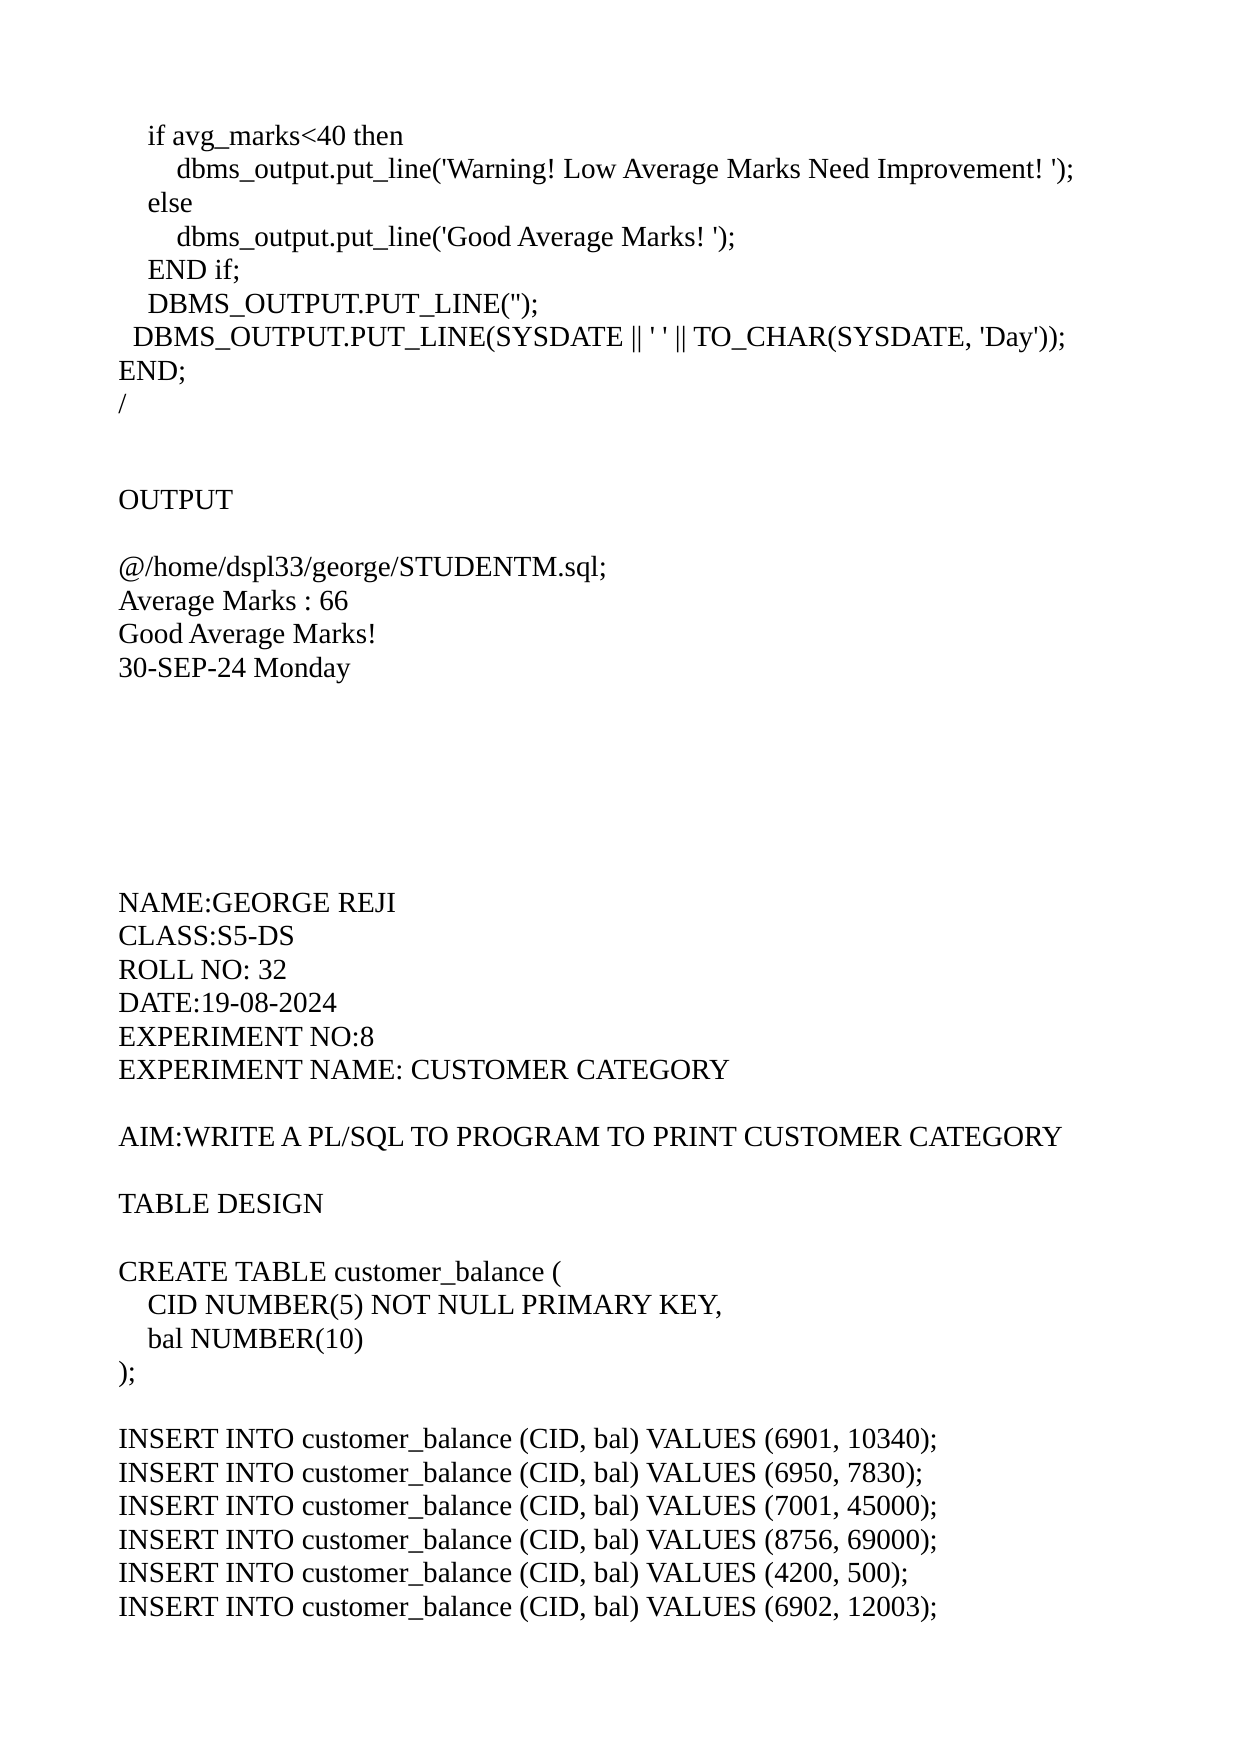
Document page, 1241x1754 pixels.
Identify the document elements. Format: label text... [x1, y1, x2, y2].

text INSERT INTO customer_balance (CID, bal) VALUES (4200, 500); [118, 1556, 1122, 1589]
text bal NUMBER(10) [118, 1321, 1122, 1354]
text INSERT INTO customer_balance (CID, bal) VALUES (6901, 10340); [118, 1421, 1122, 1455]
text else [118, 185, 1122, 219]
text AIM:WRITE A PL/SQL TO PROGRAM TO PRINT CUSTOMER CATEGORY [118, 1119, 1122, 1153]
text CREATE TABLE customer_balance ( [118, 1254, 1122, 1287]
text EXPERIMENT NAME: CUSTOMER CATEGORY [118, 1052, 1122, 1086]
text @/home/dspl33/george/STUDENTM.sql; [118, 549, 1122, 583]
text Good Average Marks! [118, 616, 1122, 650]
text INSERT INTO customer_balance (CID, bal) VALUES (8756, 69000); [118, 1522, 1122, 1556]
text dbms_output.put_line('Warning! Low Average Marks Need Improvement! '); [118, 152, 1122, 185]
text NAME:GEORGE REJI [118, 885, 1122, 918]
text ); [118, 1354, 1122, 1388]
text EXPERIMENT NO:8 [118, 1019, 1122, 1052]
text TABLE DESIGN [118, 1187, 1122, 1220]
text INSERT INTO customer_balance (CID, bal) VALUES (6902, 12003); [118, 1589, 1122, 1623]
text ROLL NO: 32 [118, 952, 1122, 985]
text CLASS:S5-DS [118, 918, 1122, 952]
text CID NUMBER(5) NOT NULL PRIMARY KEY, [118, 1287, 1122, 1321]
text INSERT INTO customer_balance (CID, bal) VALUES (6950, 7830); [118, 1455, 1122, 1488]
text DBMS_OUTPUT.PUT_LINE(''); [118, 286, 1122, 319]
text Average Marks : 66 [118, 583, 1122, 616]
text DBMS_OUTPUT.PUT_LINE(SYSDATE || ' ' || TO_CHAR(SYSDATE, 'Day')); [118, 319, 1122, 353]
text END if; [118, 252, 1122, 286]
text dbms_output.put_line('Good Average Marks! '); [118, 219, 1122, 252]
text END; [118, 353, 1122, 386]
text / [118, 386, 1122, 420]
text INSERT INTO customer_balance (CID, bal) VALUES (7001, 45000); [118, 1488, 1122, 1522]
text if avg_marks<40 then [118, 118, 1122, 152]
text DATE:19-08-2024 [118, 985, 1122, 1019]
text OUTPUT [118, 482, 1122, 516]
text 30-SEP-24 Monday [118, 650, 1122, 683]
